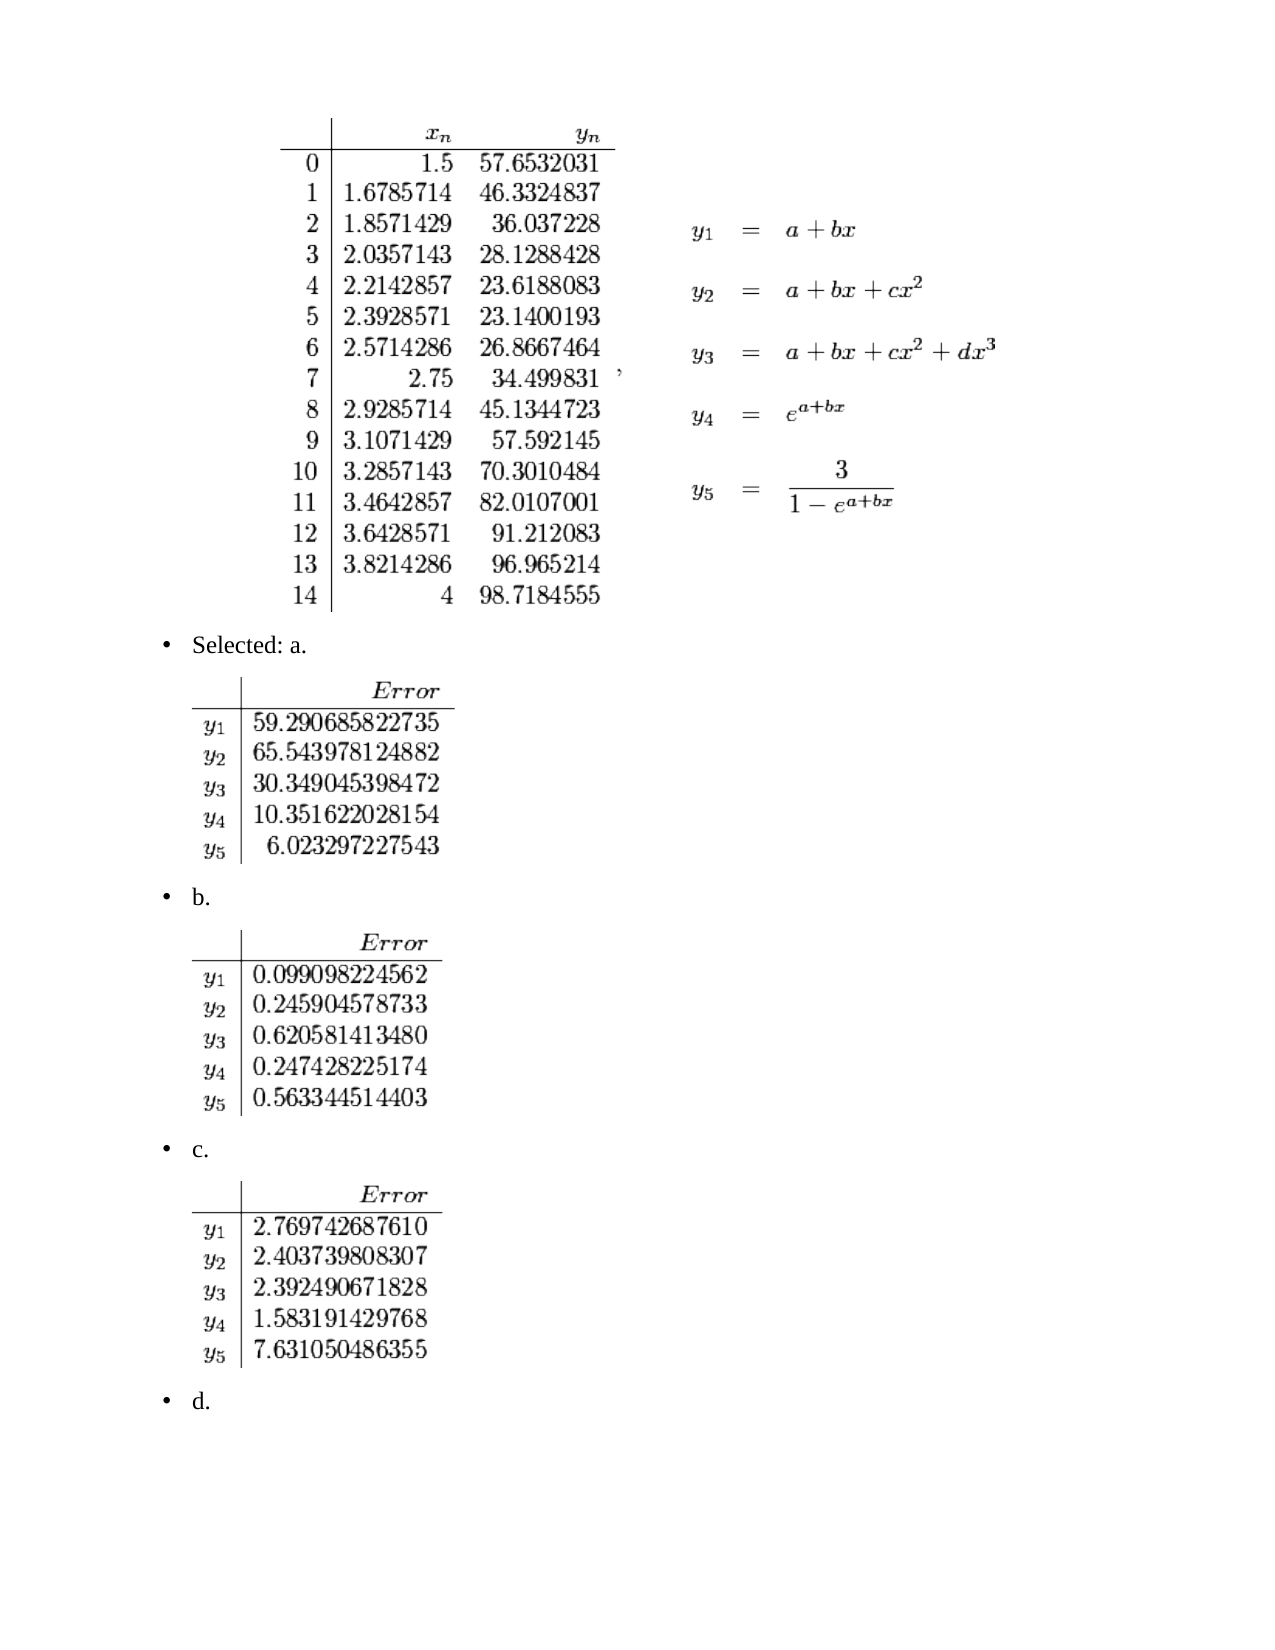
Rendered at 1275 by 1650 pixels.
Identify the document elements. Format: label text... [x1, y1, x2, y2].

list c. [162, 1134, 1157, 1163]
picture [191, 1181, 443, 1368]
list d. [162, 1386, 1157, 1415]
picture [191, 677, 455, 864]
picture [280, 118, 995, 612]
picture [191, 930, 443, 1116]
list Selected: a. [162, 630, 1157, 659]
list b. [162, 882, 1157, 911]
